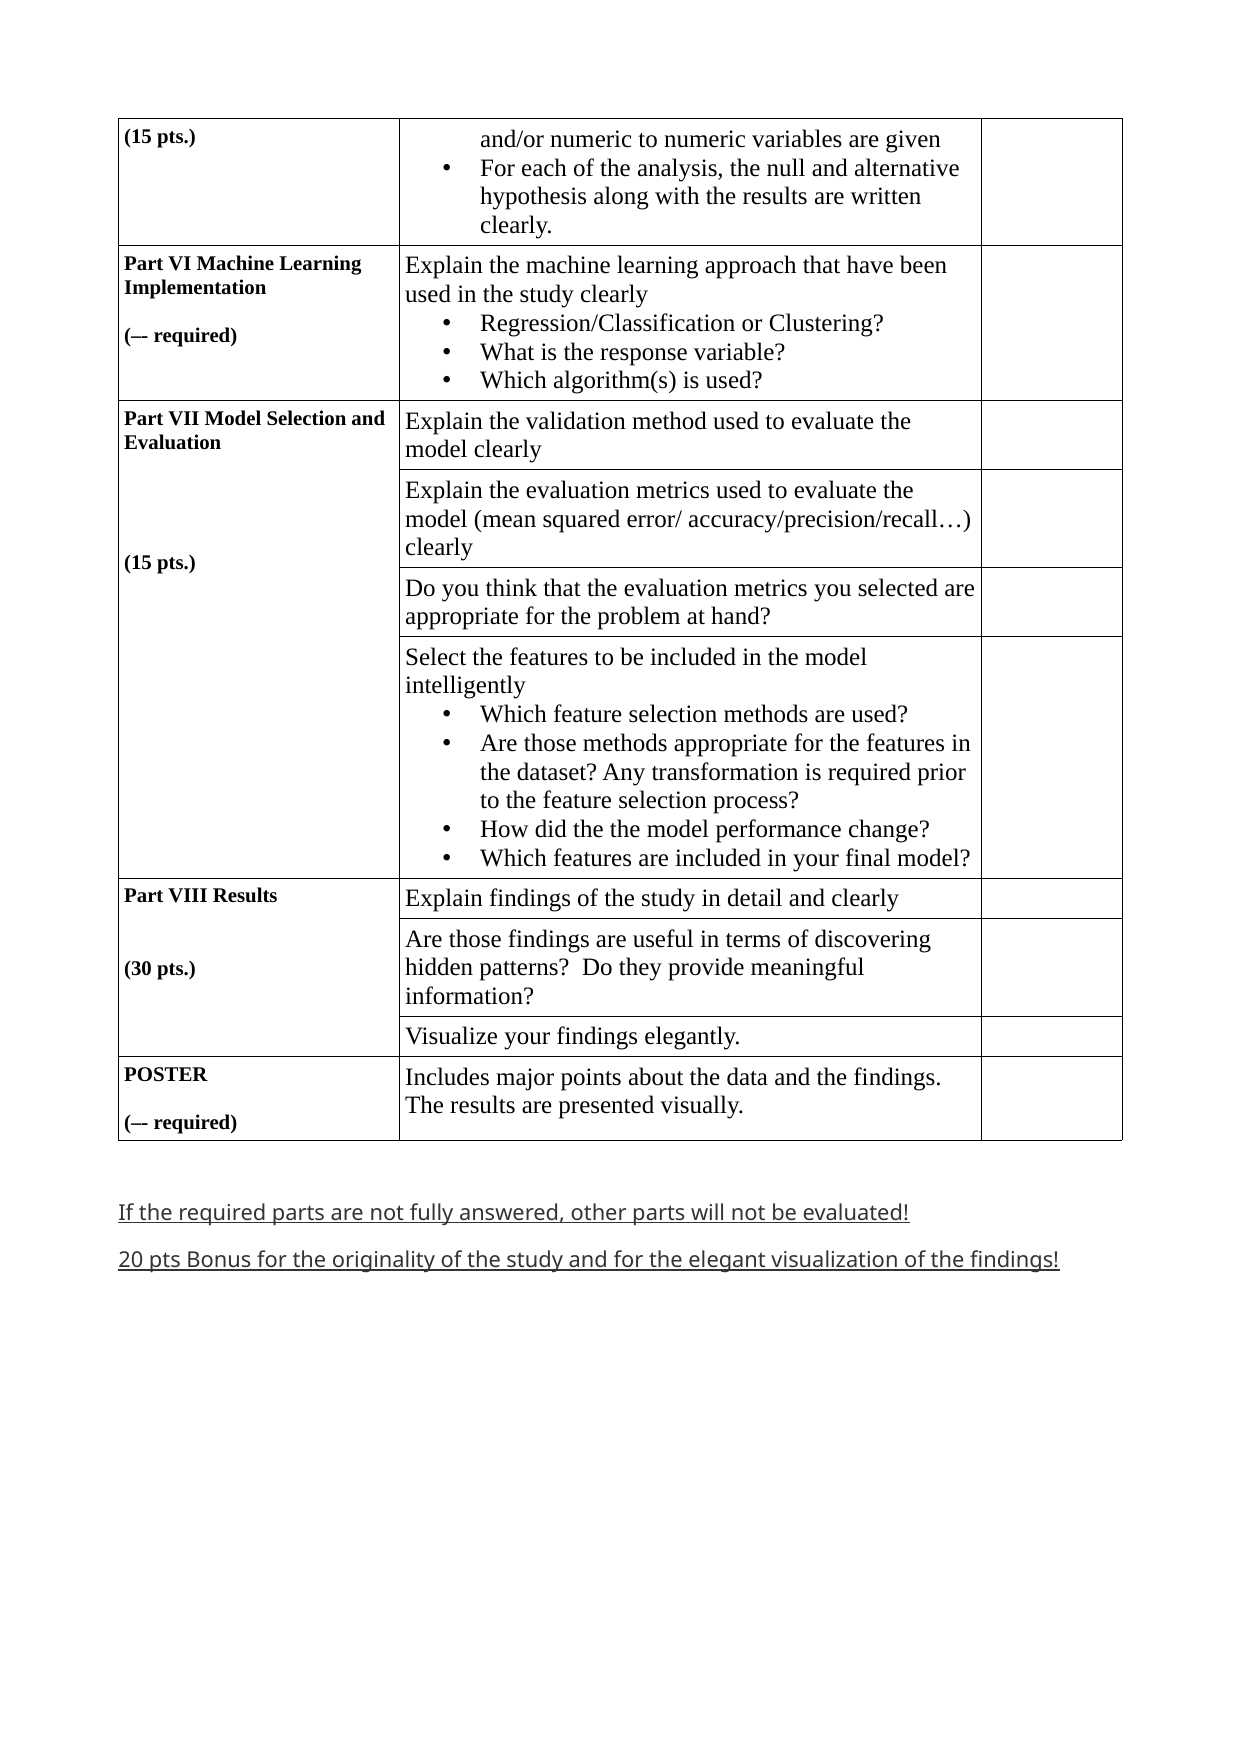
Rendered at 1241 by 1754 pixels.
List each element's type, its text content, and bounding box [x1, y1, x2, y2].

table_cell Give the statistical analysis for each of the relationships that have been visualized in part IV Relationships between categorical to numeric variables; categorical to categorical variables and/or numeric to numeric variables are given For each of the analysis, the null and alternative hypothesis along with the results are written clearly. [400, 119, 981, 245]
text 20 pts Bonus for the originality of the study and for the elegant visualization of the findings! [118, 1244, 1122, 1274]
table_cell [982, 119, 1122, 245]
table_cell Select the features to be included in the model intelligently Which feature selection methods are used? Are those methods appropriate for the features in the dataset? Any transformation is required prior to the feature selection process? How did the the model performance change? Which features are included in your final model? [400, 637, 981, 877]
table_cell [982, 637, 1122, 877]
table_cell [982, 1057, 1122, 1140]
table_cell [982, 1017, 1122, 1056]
table_cell Part VIII Results (30 pts.) [119, 879, 399, 1056]
table_cell [982, 246, 1122, 400]
table_cell Part VI Machine Learning Implementation (–- required) [119, 246, 399, 400]
table_cell Part VII Model Selection and Evaluation (15 pts.) [119, 401, 399, 877]
table_cell [982, 470, 1122, 567]
table_cell Are those findings are useful in terms of discovering hidden patterns? Do they provide meaningful information? [400, 919, 981, 1016]
table_cell Do you think that the evaluation metrics you selected are appropriate for the problem at hand? [400, 568, 981, 636]
table_cell [982, 919, 1122, 1016]
table_cell POSTER (–- required) [119, 1057, 399, 1140]
table_cell Explain the evaluation metrics used to evaluate the model (mean squared error/ accuracy/precision/recall…) clearly [400, 470, 981, 567]
table_cell (15 pts.) [119, 119, 399, 245]
text If the required parts are not fully answered, other parts will not be evaluated! [118, 1196, 1122, 1226]
table_cell Explain findings of the study in detail and clearly [400, 879, 981, 918]
table_cell Includes major points about the data and the findings. The results are presented visually. [400, 1057, 981, 1140]
table_cell Explain the validation method used to evaluate the model clearly [400, 401, 981, 469]
table_cell [982, 401, 1122, 469]
table_cell Visualize your findings elegantly. [400, 1017, 981, 1056]
table_cell [982, 879, 1122, 918]
table_cell Explain the machine learning approach that have been used in the study clearly Regression/Classification or Clustering? What is the response variable? Which algorithm(s) is used? [400, 246, 981, 400]
table_cell [982, 568, 1122, 636]
